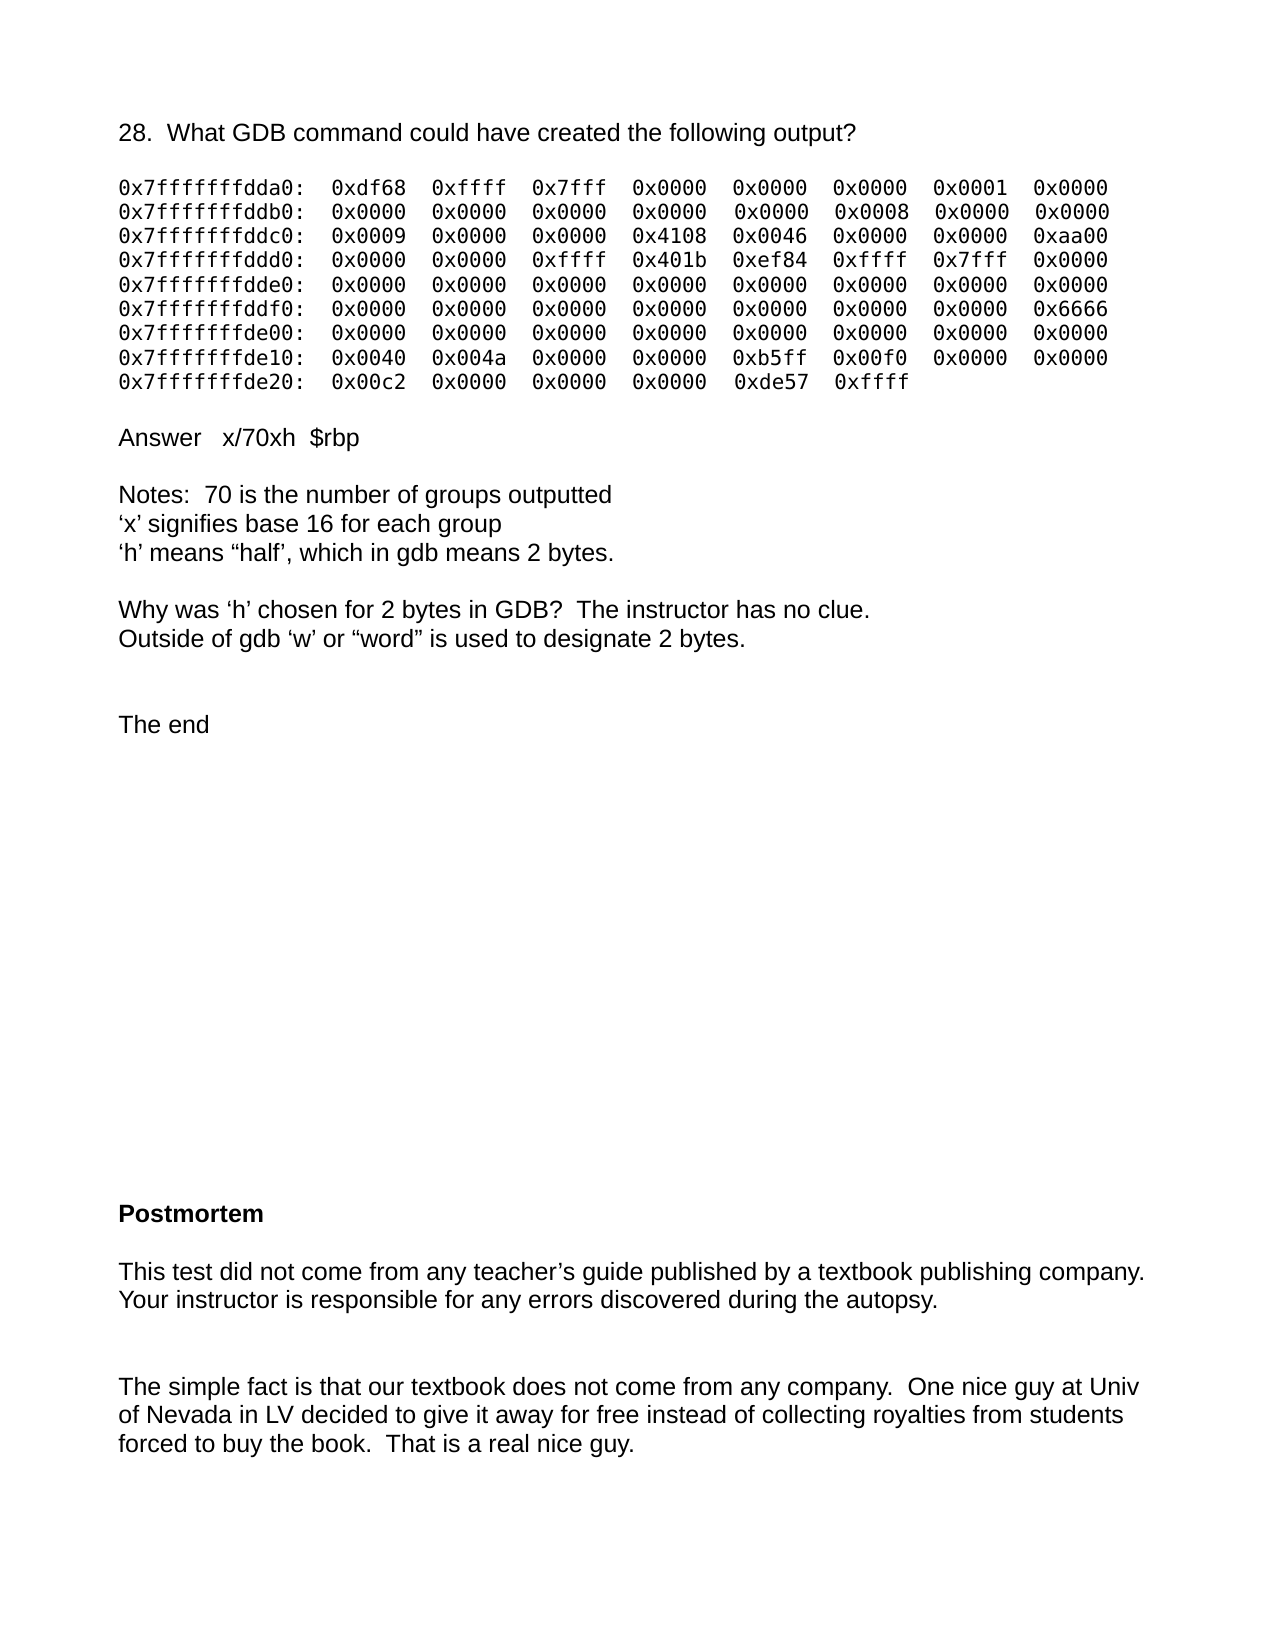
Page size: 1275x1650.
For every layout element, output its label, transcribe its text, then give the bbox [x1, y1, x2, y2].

text Outside of gdb ‘w’ or “word” is used to designate 2 bytes. [118, 624, 1157, 653]
text ‘x’ signifies base 16 for each group [118, 509, 1157, 538]
text 0x7fffffffde00: 0x0000 0x0000 0x0000 0x0000 0x0000 0x0000 0x0000 0x0000 [118, 321, 1157, 346]
text Postmortem [118, 1199, 1157, 1228]
text The simple fact is that our textbook does not come from any company. One nice guy at Univ of Nevada in LV decided to give it away for free instead of collecting royalties from students forced to buy the book. That is a real nice guy. [118, 1372, 1157, 1458]
text Why was ‘h’ chosen for 2 bytes in GDB? The instructor has no clue. [118, 595, 1157, 624]
text 0x7fffffffde20: 0x00c2 0x0000 0x0000 0x0000 0xde57 0xffff [118, 370, 1157, 394]
text 0x7fffffffddd0: 0x0000 0x0000 0xffff 0x401b 0xef84 0xffff 0x7fff 0x0000 [118, 248, 1157, 273]
text 0x7fffffffddb0: 0x0000 0x0000 0x0000 0x0000 0x0000 0x0008 0x0000 0x0000 [118, 200, 1157, 224]
text 28. What GDB command could have created the following output? [118, 118, 1157, 147]
text 0x7fffffffdde0: 0x0000 0x0000 0x0000 0x0000 0x0000 0x0000 0x0000 0x0000 [118, 273, 1157, 297]
text Notes: 70 is the number of groups outputted [118, 480, 1157, 509]
text This test did not come from any teacher’s guide published by a textbook publishing company. Your instructor is responsible for any errors discovered during the autopsy. [118, 1257, 1157, 1314]
text 0x7fffffffddf0: 0x0000 0x0000 0x0000 0x0000 0x0000 0x0000 0x0000 0x6666 [118, 297, 1157, 321]
text 0x7fffffffddc0: 0x0009 0x0000 0x0000 0x4108 0x0046 0x0000 0x0000 0xaa00 [118, 224, 1157, 248]
text Answer x/70xh $rbp [118, 423, 1157, 452]
text 0x7fffffffde10: 0x0040 0x004a 0x0000 0x0000 0xb5ff 0x00f0 0x0000 0x0000 [118, 346, 1157, 370]
text The end [118, 710, 1157, 739]
text 0x7fffffffdda0: 0xdf68 0xffff 0x7fff 0x0000 0x0000 0x0000 0x0001 0x0000 [118, 176, 1157, 200]
text ‘h’ means “half’, which in gdb means 2 bytes. [118, 538, 1157, 567]
